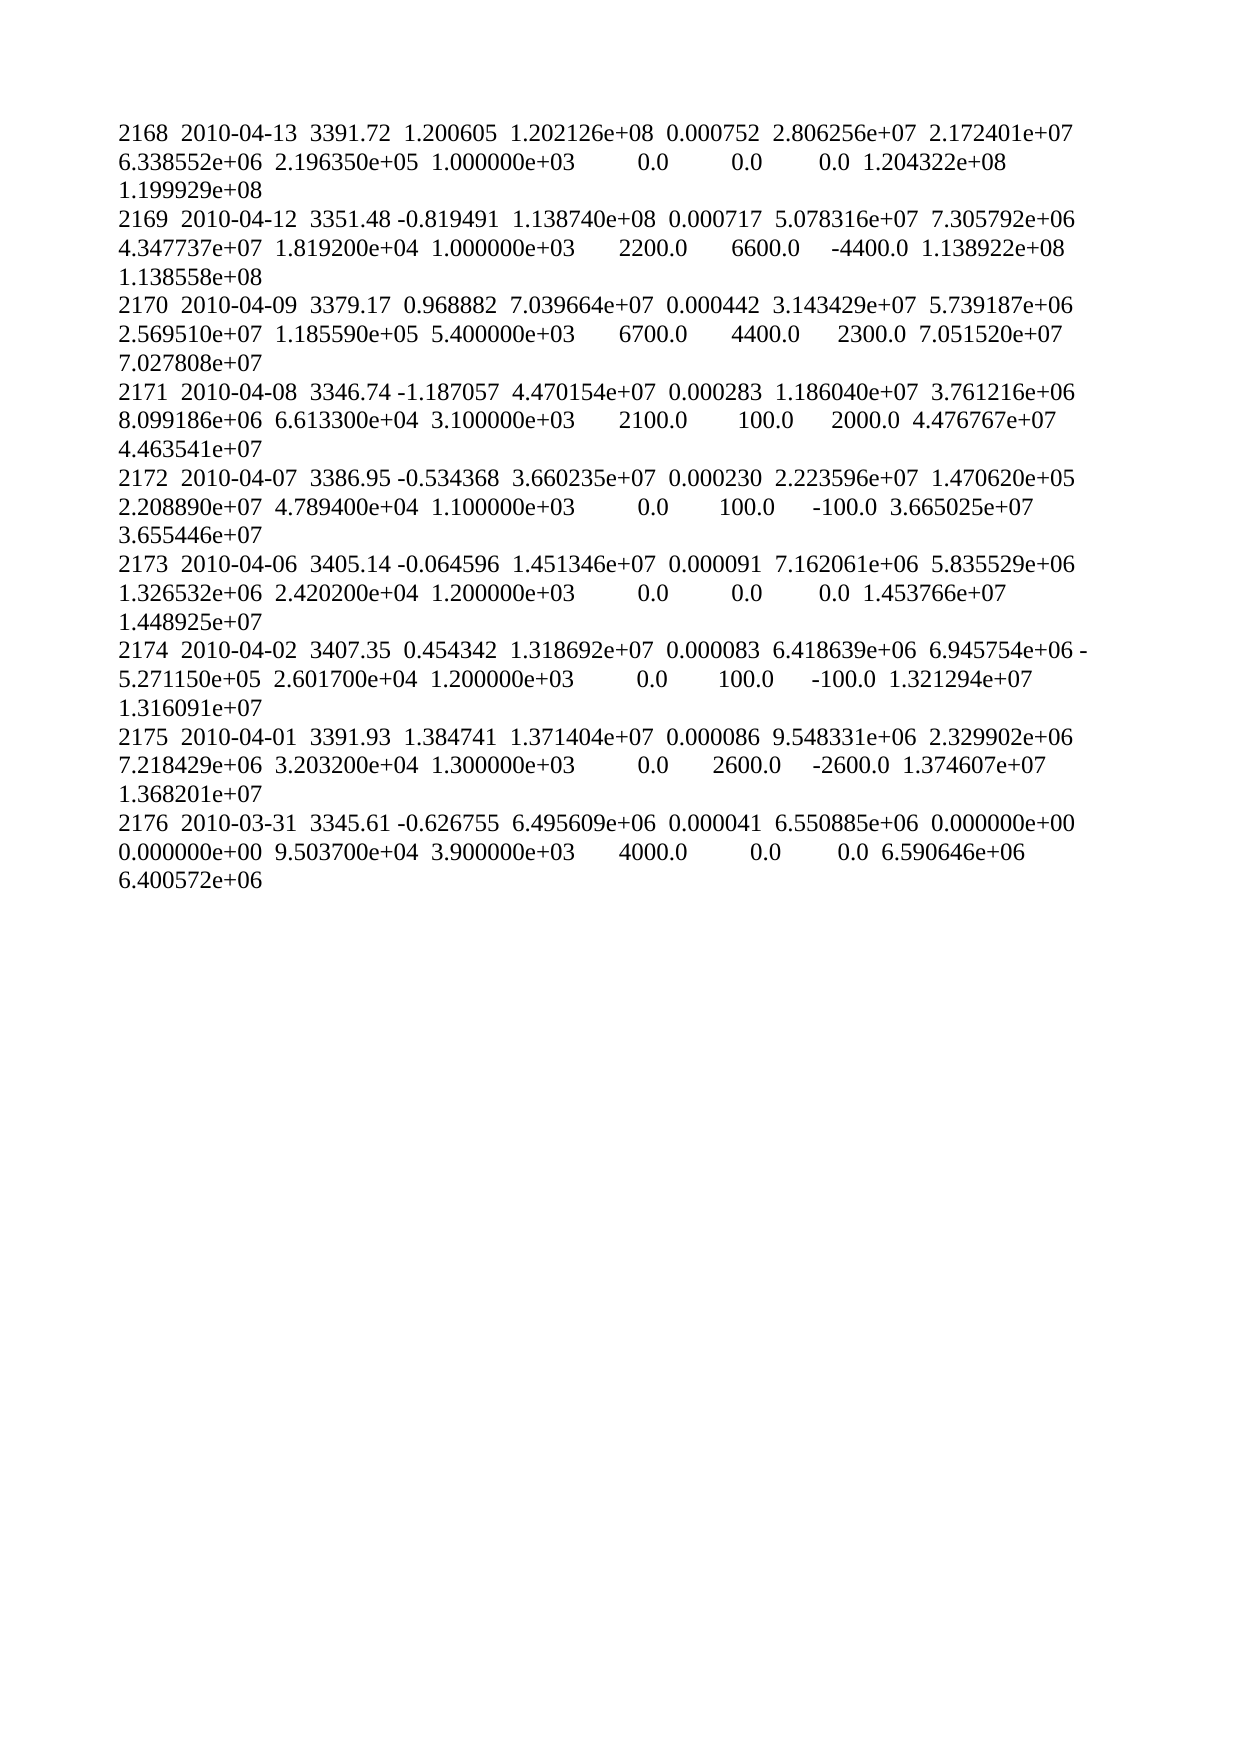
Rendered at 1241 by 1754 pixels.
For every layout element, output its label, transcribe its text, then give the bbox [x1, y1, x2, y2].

text 2174 2010-04-02 3407.35 0.454342 1.318692e+07 0.000083 6.418639e+06 6.945754e+06 -5.271150e+05 2.601700e+04 1.200000e+03 0.0 100.0 -100.0 1.321294e+07 1.316091e+07 [118, 636, 1122, 722]
text 2175 2010-04-01 3391.93 1.384741 1.371404e+07 0.000086 9.548331e+06 2.329902e+06 7.218429e+06 3.203200e+04 1.300000e+03 0.0 2600.0 -2600.0 1.374607e+07 1.368201e+07 [118, 722, 1122, 808]
text 2170 2010-04-09 3379.17 0.968882 7.039664e+07 0.000442 3.143429e+07 5.739187e+06 2.569510e+07 1.185590e+05 5.400000e+03 6700.0 4400.0 2300.0 7.051520e+07 7.027808e+07 [118, 291, 1122, 377]
text 2176 2010-03-31 3345.61 -0.626755 6.495609e+06 0.000041 6.550885e+06 0.000000e+00 0.000000e+00 9.503700e+04 3.900000e+03 4000.0 0.0 0.0 6.590646e+06 6.400572e+06 [118, 808, 1122, 894]
text 2172 2010-04-07 3386.95 -0.534368 3.660235e+07 0.000230 2.223596e+07 1.470620e+05 2.208890e+07 4.789400e+04 1.100000e+03 0.0 100.0 -100.0 3.665025e+07 3.655446e+07 [118, 463, 1122, 549]
text 2169 2010-04-12 3351.48 -0.819491 1.138740e+08 0.000717 5.078316e+07 7.305792e+06 4.347737e+07 1.819200e+04 1.000000e+03 2200.0 6600.0 -4400.0 1.138922e+08 1.138558e+08 [118, 204, 1122, 291]
text 2171 2010-04-08 3346.74 -1.187057 4.470154e+07 0.000283 1.186040e+07 3.761216e+06 8.099186e+06 6.613300e+04 3.100000e+03 2100.0 100.0 2000.0 4.476767e+07 4.463541e+07 [118, 377, 1122, 463]
text 2173 2010-04-06 3405.14 -0.064596 1.451346e+07 0.000091 7.162061e+06 5.835529e+06 1.326532e+06 2.420200e+04 1.200000e+03 0.0 0.0 0.0 1.453766e+07 1.448925e+07 [118, 549, 1122, 636]
text 2168 2010-04-13 3391.72 1.200605 1.202126e+08 0.000752 2.806256e+07 2.172401e+07 6.338552e+06 2.196350e+05 1.000000e+03 0.0 0.0 0.0 1.204322e+08 1.199929e+08 [118, 118, 1122, 204]
